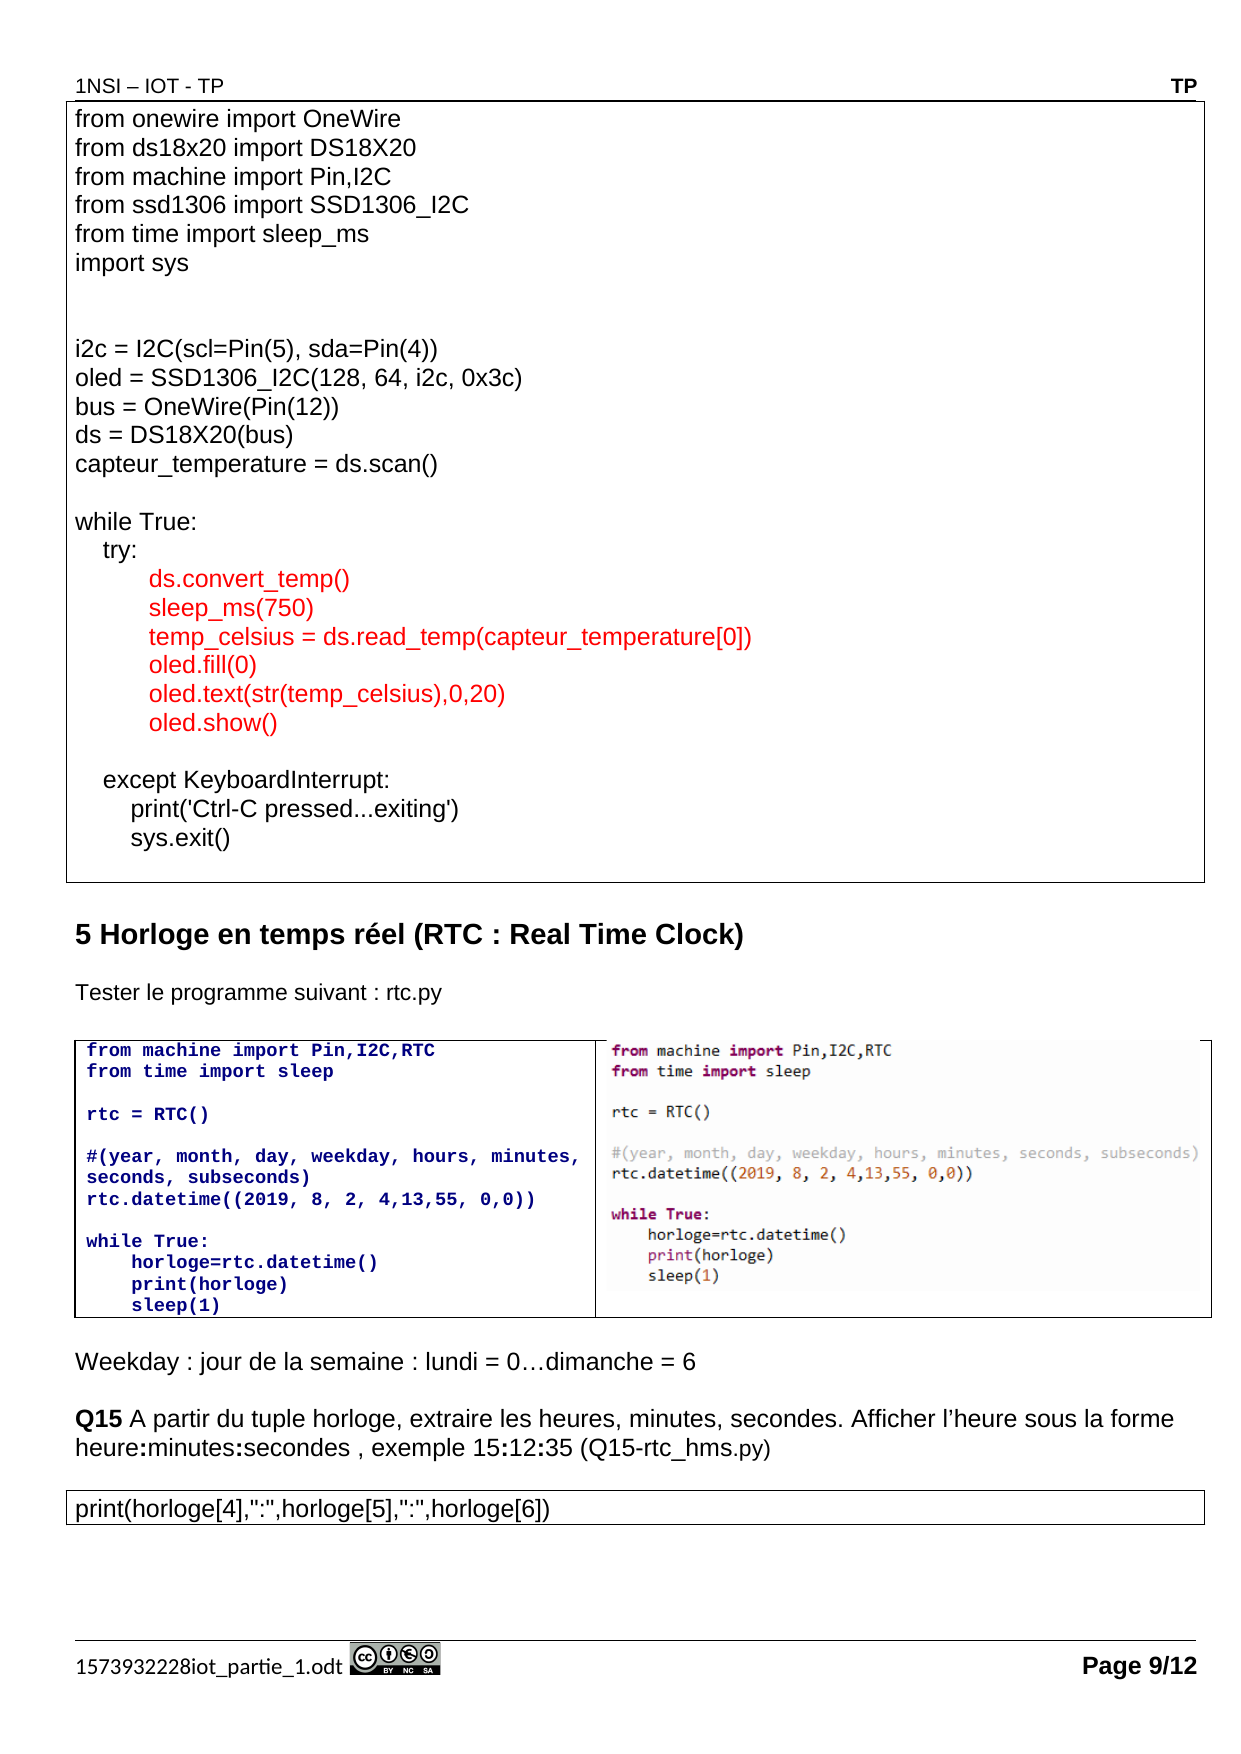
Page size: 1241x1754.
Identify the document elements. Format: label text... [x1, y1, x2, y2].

text from machine import Pin,I2C [75, 161, 1196, 190]
text 5 Horloge en temps réel (RTC : Real Time Clock) [75, 917, 1196, 950]
text except KeyboardInterrupt: [75, 765, 1196, 794]
text temp_celsius = ds.read_temp(capteur_temperature[0]) [75, 621, 1196, 650]
text bus = OneWire(Pin(12)) [75, 391, 1196, 420]
text try: [75, 535, 1196, 564]
table_header [596, 1041, 1211, 1317]
text from ds18x20 import DS18X20 [75, 133, 1196, 161]
text print('Ctrl-C pressed...exiting') [75, 794, 1196, 823]
text ds.convert_temp() [75, 564, 1196, 593]
text oled = SSD1306_I2C(128, 64, i2c, 0x3c) [75, 363, 1196, 391]
text sleep_ms(750) [75, 593, 1196, 621]
text while True: [75, 506, 1196, 535]
text oled.text(str(temp_celsius),0,20) [75, 679, 1196, 708]
text from onewire import OneWire [67, 102, 1204, 133]
text oled.show() [75, 708, 1196, 736]
text import sys [75, 248, 1196, 276]
text Weekday : jour de la semaine : lundi = 0…dimanche = 6 [75, 1347, 1196, 1375]
picture [349, 1642, 441, 1675]
text from time import sleep_ms [75, 219, 1196, 248]
text Tester le programme suivant : rtc.py [75, 979, 1196, 1006]
text capteur_temperature = ds.scan() [75, 449, 1196, 478]
text Q15 A partir du tuple horloge, extraire les heures, minutes, secondes. Afficher l’heure sous la forme heure:minutes:secondes , exemple 15:12:35 (Q15-rtc_hms.py) [75, 1404, 1196, 1462]
text print(horloge[4],":",horloge[5],":",horloge[6]) [67, 1491, 1204, 1524]
text from ssd1306 import SSD1306_I2C [75, 190, 1196, 219]
text sys.exit() [75, 823, 1196, 851]
text oled.fill(0) [75, 650, 1196, 679]
text i2c = I2C(scl=Pin(5), sda=Pin(4)) [75, 334, 1196, 363]
text ds = DS18X20(bus) [75, 420, 1196, 449]
